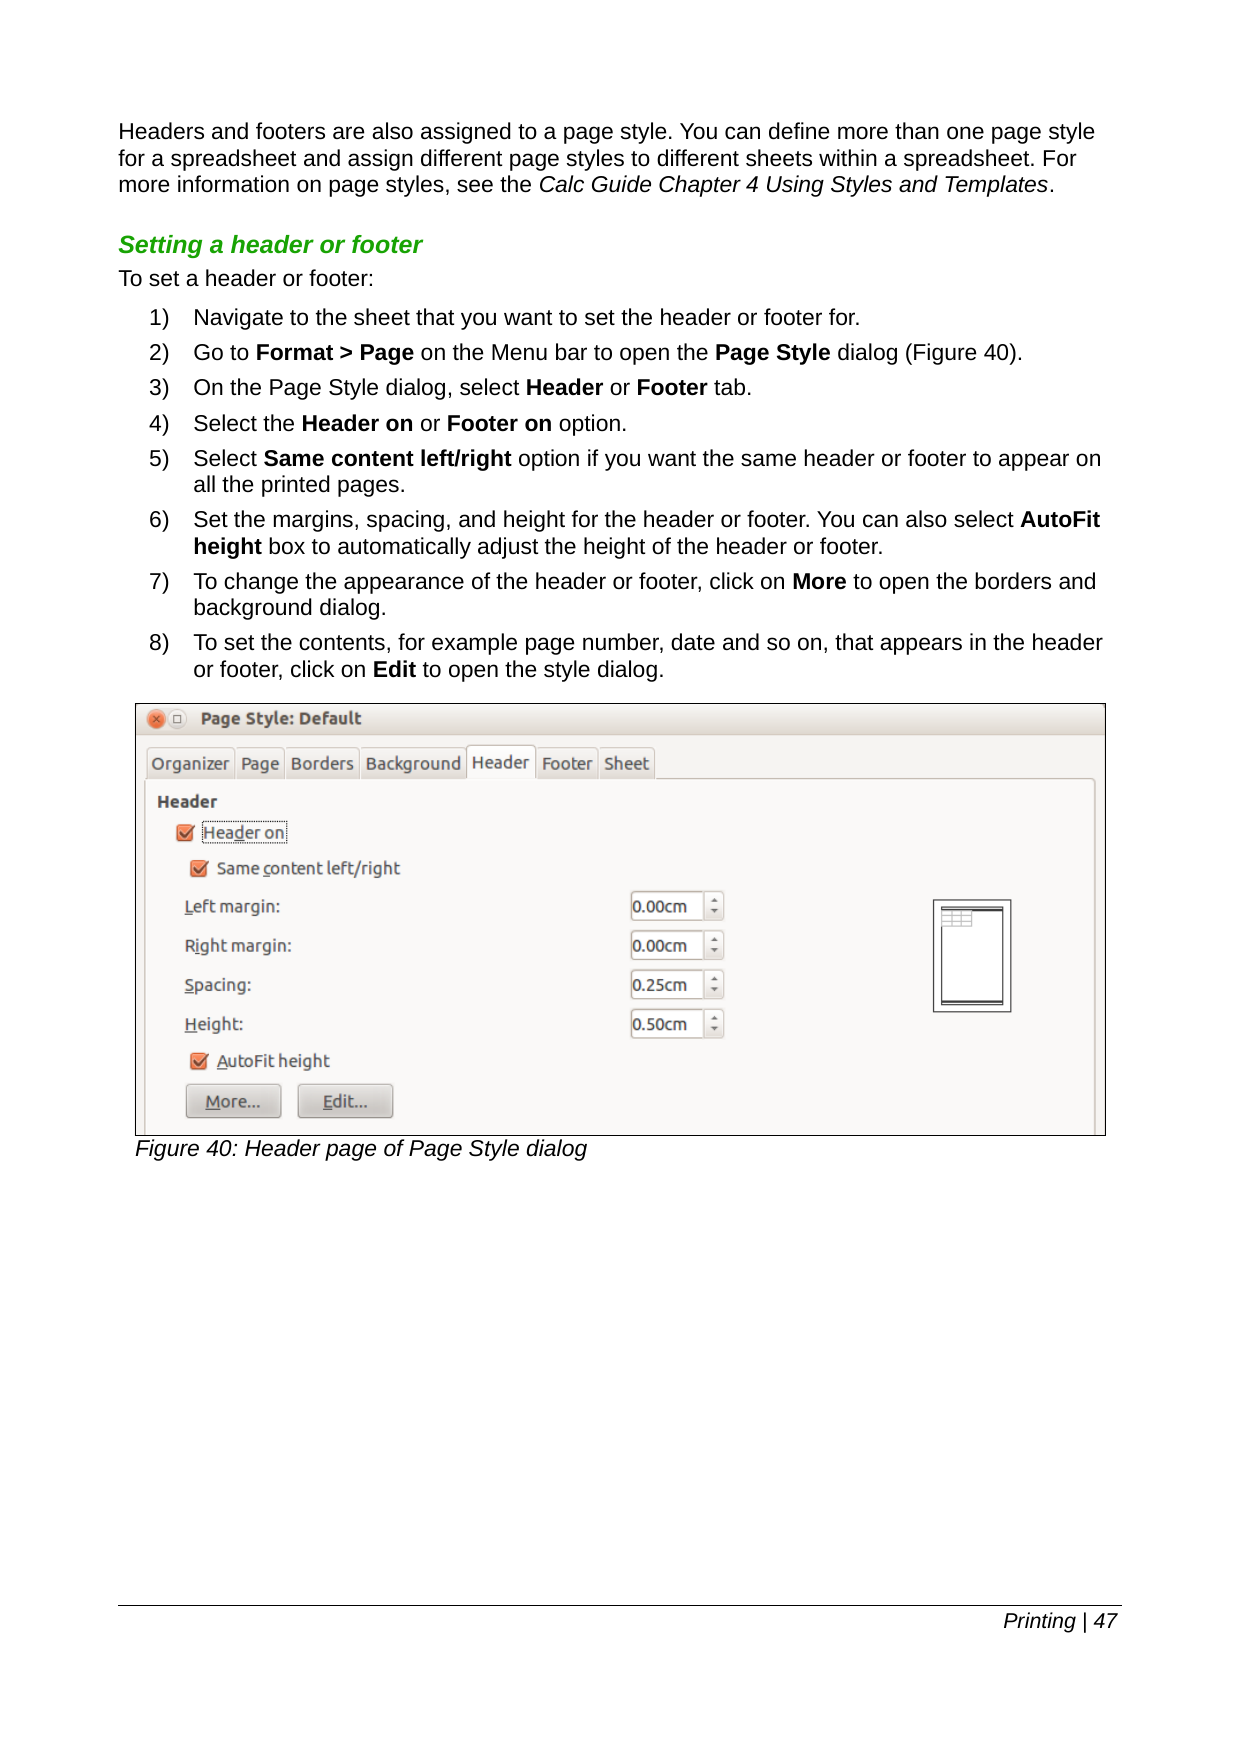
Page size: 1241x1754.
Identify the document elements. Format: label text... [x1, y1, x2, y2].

list Navigate to the sheet that you want to set the header or footer for. [169, 304, 1122, 330]
list Select the Header on or Footer on option. [169, 409, 1122, 436]
subtitle Setting a header or footer [118, 230, 1122, 259]
list To change the appearance of the header or footer, click on More to open the borders and background dialog. [169, 568, 1122, 621]
list To set the contents, for example page number, date and so on, that appears in the header or footer, click on Edit to open the style dialog. [169, 629, 1122, 682]
list To set a header or footer: [118, 265, 1122, 291]
list On the Page Style dialog, select Header or Footer tab. [169, 374, 1122, 401]
list Set the margins, spacing, and height for the header or footer. You can also select AutoFit height box to automatically adjust the height of the header or footer. [169, 506, 1122, 559]
list Go to Format > Page on the Menu bar to open the Page Style dialog (Figure 40). [169, 339, 1122, 365]
list Select Same content left/right option if you want the same header or footer to appear on all the printed pages. [169, 445, 1122, 497]
picture [136, 704, 1105, 1135]
text Figure 40: Header page of Page Style dialog [135, 1136, 1106, 1162]
text Headers and footers are also assigned to a page style. You can define more than one page style for a spreadsheet and assign different page styles to different sheets within a spreadsheet. For more information on page styles, see the Calc Guide Chapter 4 Using Styles and Templates. [118, 118, 1122, 197]
